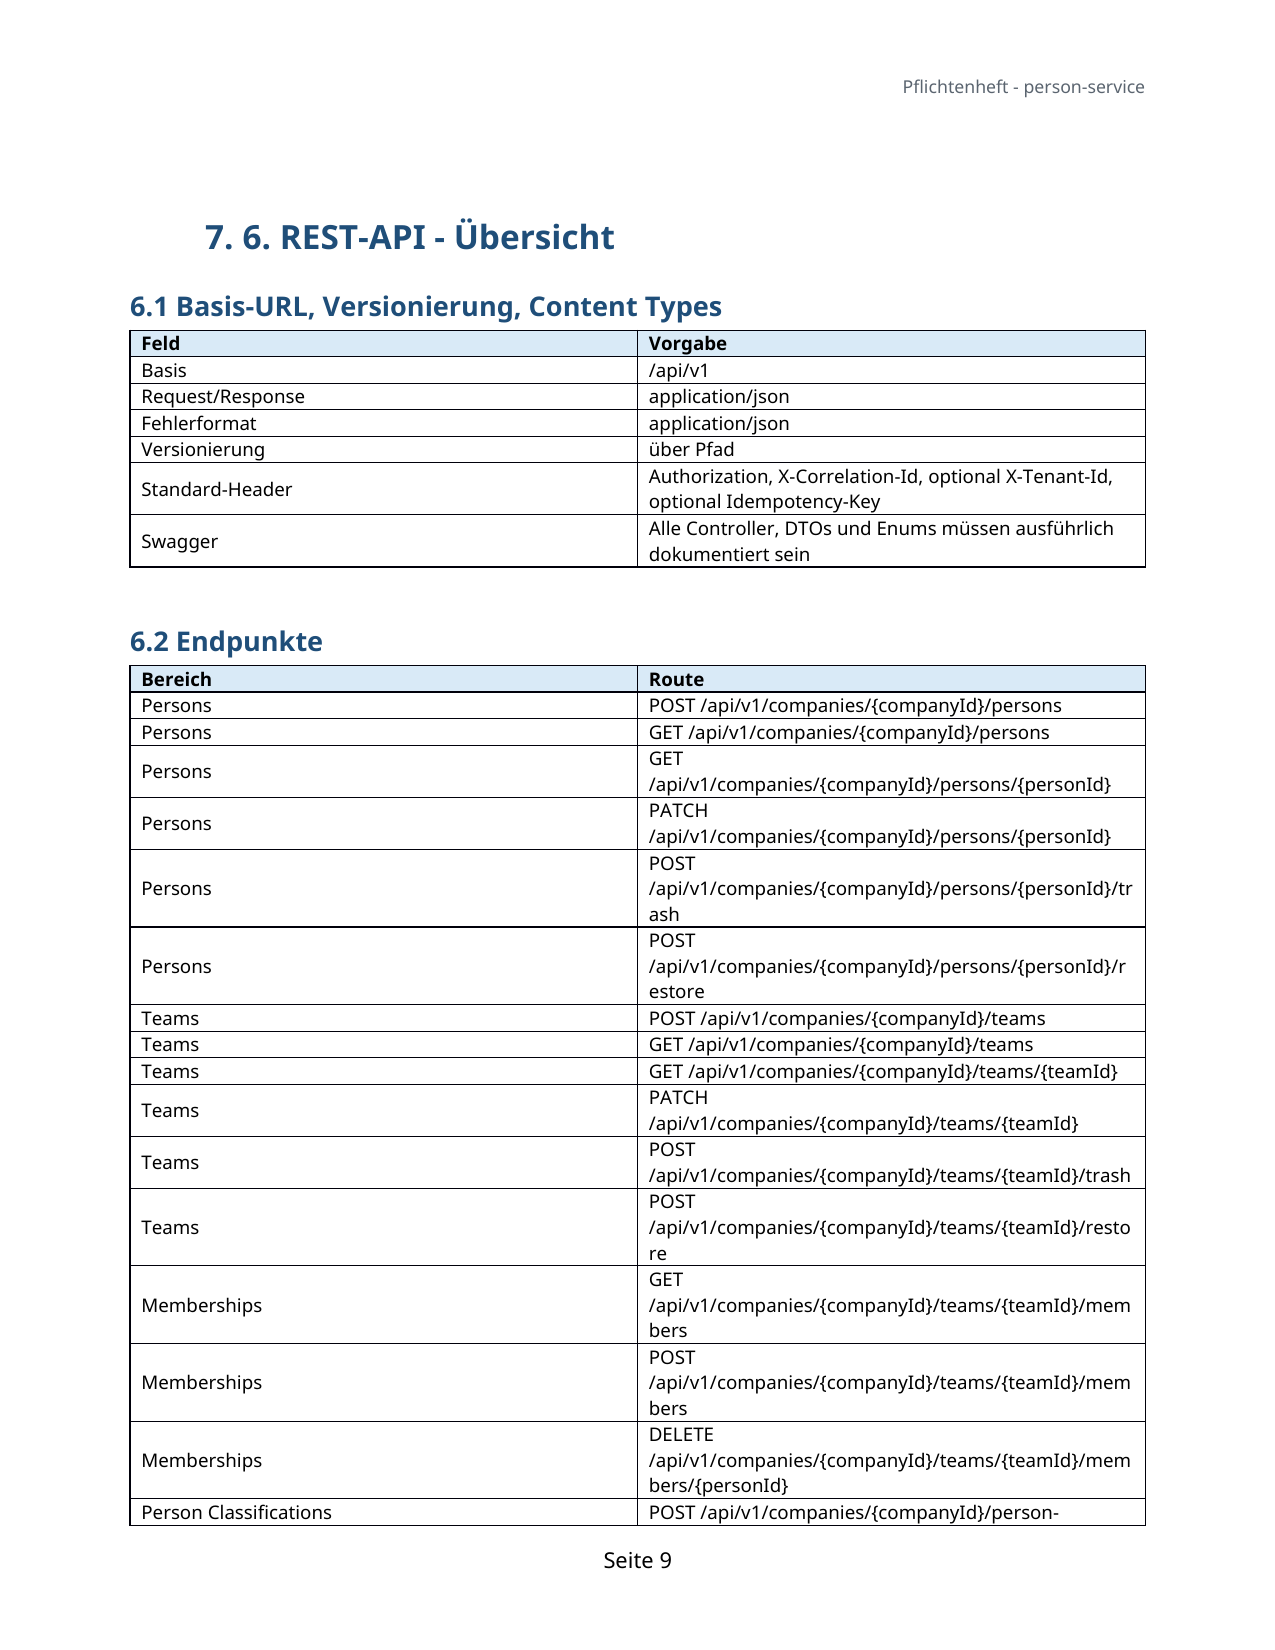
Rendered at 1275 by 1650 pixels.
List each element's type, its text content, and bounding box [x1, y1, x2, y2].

table_cell DELETE /api/v1/companies/{companyId}/teams/{teamId}/members/{personId} [638, 1422, 1145, 1498]
table_header Vorgabe [638, 331, 1145, 356]
table_cell application/json [638, 384, 1145, 409]
table_cell Persons [131, 719, 637, 744]
table_cell GET /api/v1/companies/{companyId}/persons [638, 719, 1145, 744]
table_cell Swagger [131, 515, 637, 566]
table_header Bereich [131, 666, 637, 691]
table_cell GET /api/v1/companies/{companyId}/teams [638, 1032, 1145, 1057]
table_cell GET /api/v1/companies/{companyId}/persons/{personId} [638, 746, 1145, 797]
table_cell Persons [131, 693, 637, 718]
subtitle 6. REST-API - Übersicht [205, 214, 1145, 259]
table_cell Teams [131, 1005, 637, 1031]
table_cell PATCH /api/v1/companies/{companyId}/persons/{personId} [638, 798, 1145, 849]
table_cell Versionierung [131, 437, 637, 462]
table_cell Persons [131, 798, 637, 849]
table_cell POST /api/v1/companies/{companyId}/teams/{teamId}/trash [638, 1137, 1145, 1188]
table_cell POST /api/v1/companies/{companyId}/teams/{teamId}/restore [638, 1189, 1145, 1265]
table_cell POST /api/v1/companies/{companyId}/teams [638, 1005, 1145, 1031]
table_cell Persons [131, 928, 637, 1004]
table_cell Teams [131, 1032, 637, 1057]
table_cell POST /api/v1/companies/{companyId}/persons/{personId}/restore [638, 928, 1145, 1004]
table_cell Memberships [131, 1344, 637, 1421]
table_cell Teams [131, 1137, 637, 1188]
table_cell Person Classifications [131, 1499, 637, 1525]
table_cell Request/Response [131, 384, 637, 409]
table_cell /api/v1 [638, 357, 1145, 383]
table_cell Teams [131, 1085, 637, 1136]
subtitle 6.1 Basis-URL, Versionierung, Content Types [130, 287, 1145, 324]
table_cell Persons [131, 746, 637, 797]
table_cell über Pfad [638, 437, 1145, 462]
table_cell Authorization, X-Correlation-Id, optional X-Tenant-Id, optional Idempotency-Key [638, 463, 1145, 514]
table_cell Standard-Header [131, 463, 637, 514]
table_cell POST /api/v1/companies/{companyId}/persons [638, 693, 1145, 718]
table_header Feld [131, 331, 637, 356]
table_cell GET /api/v1/companies/{companyId}/teams/{teamId}/members [638, 1266, 1145, 1343]
table_cell application/json [638, 410, 1145, 436]
table_cell Basis [131, 357, 637, 383]
table_cell Persons [131, 850, 637, 926]
table_cell POST /api/v1/companies/{companyId}/persons/{personId}/trash [638, 850, 1145, 926]
table_cell Teams [131, 1058, 637, 1084]
table_cell PATCH /api/v1/companies/{companyId}/teams/{teamId} [638, 1085, 1145, 1136]
table_cell POST /api/v1/companies/{companyId}/teams/{teamId}/members [638, 1344, 1145, 1421]
table_cell Memberships [131, 1422, 637, 1498]
table_cell Alle Controller, DTOs und Enums müssen ausführlich dokumentiert sein [638, 515, 1145, 566]
table_cell Memberships [131, 1266, 637, 1343]
table_cell POST /api/v1/companies/{companyId}/person- [638, 1499, 1145, 1525]
table_cell GET /api/v1/companies/{companyId}/teams/{teamId} [638, 1058, 1145, 1084]
table_cell Teams [131, 1189, 637, 1265]
table_header Route [638, 666, 1145, 691]
subtitle 6.2 Endpunkte [130, 622, 1145, 659]
table_cell Fehlerformat [131, 410, 637, 436]
